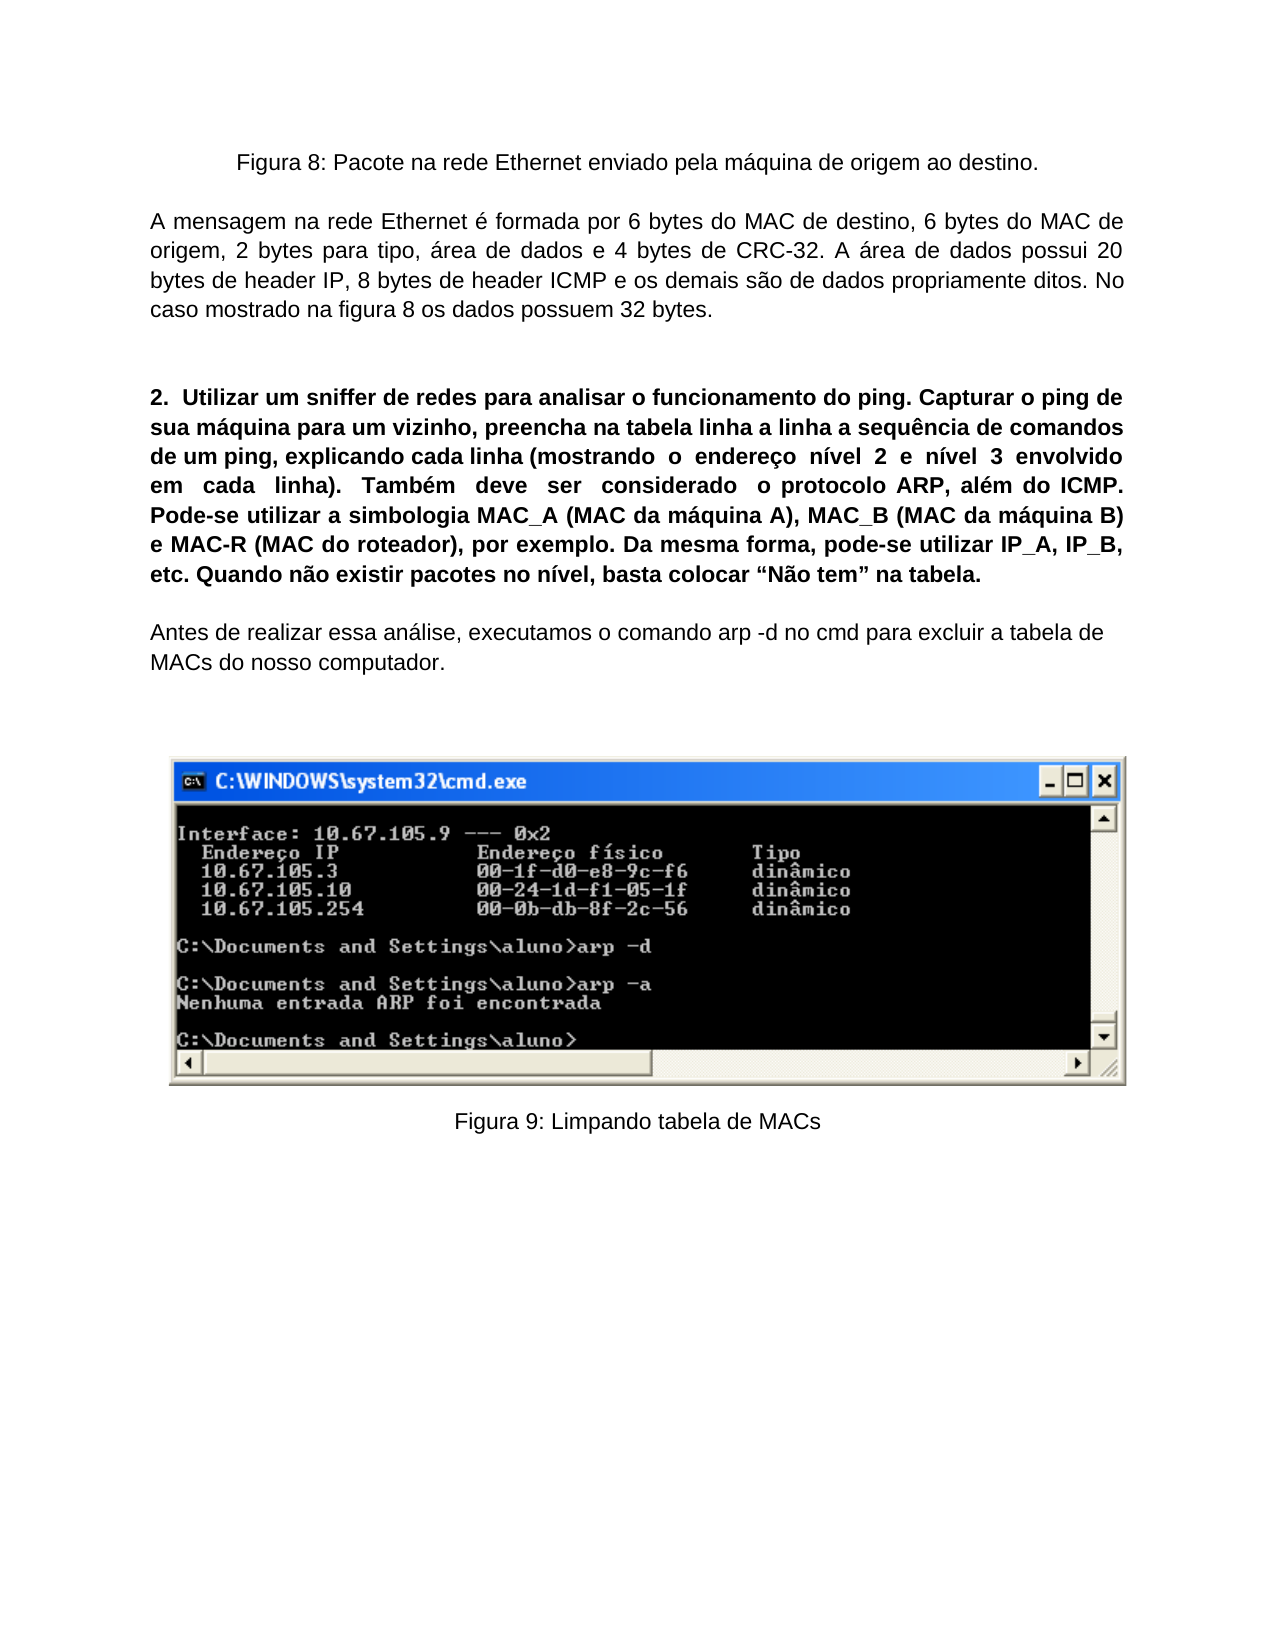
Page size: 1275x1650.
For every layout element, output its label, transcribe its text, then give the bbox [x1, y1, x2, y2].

text Antes de realizar essa análise, executamos o comando arp -d no cmd para excluir a tabela de MACs do nosso computador. [150, 620, 1125, 675]
picture [168, 756, 1127, 1086]
text 2. Utilizar um sniffer de redes para analisar o funcionamento do ping. Capturar o ping de sua máquina para um vizinho, preencha na tabela linha a linha a sequência de comandos de um ping, explicando cada linha (mostrando o endereço nível 2 e nível 3 envolvido em cada linha). Também deve ser considerado o protocolo ARP, além do ICMP. Pode-se utilizar a simbologia MAC_A (MAC da máquina A), MAC_B (MAC da máquina B) e MAC-R (MAC do roteador), por exemplo. Da mesma forma, pode-se utilizar IP_A, IP_B, etc. Quando não existir pacotes no nível, basta colocar “Não tem” na tabela. [150, 385, 1125, 587]
text Figura 9: Limpando tabela de MACs [150, 1108, 1125, 1134]
text Figura 8: Pacote na rede Ethernet enviado pela máquina de origem ao destino. [150, 150, 1125, 176]
text A mensagem na rede Ethernet é formada por 6 bytes do MAC de destino, 6 bytes do MAC de origem, 2 bytes para tipo, área de dados e 4 bytes de CRC-32. A área de dados possui 20 bytes de header IP, 8 bytes de header ICMP e os demais são de dados propriamente ditos. No caso mostrado na figura 8 os dados possuem 32 bytes. [150, 209, 1125, 322]
